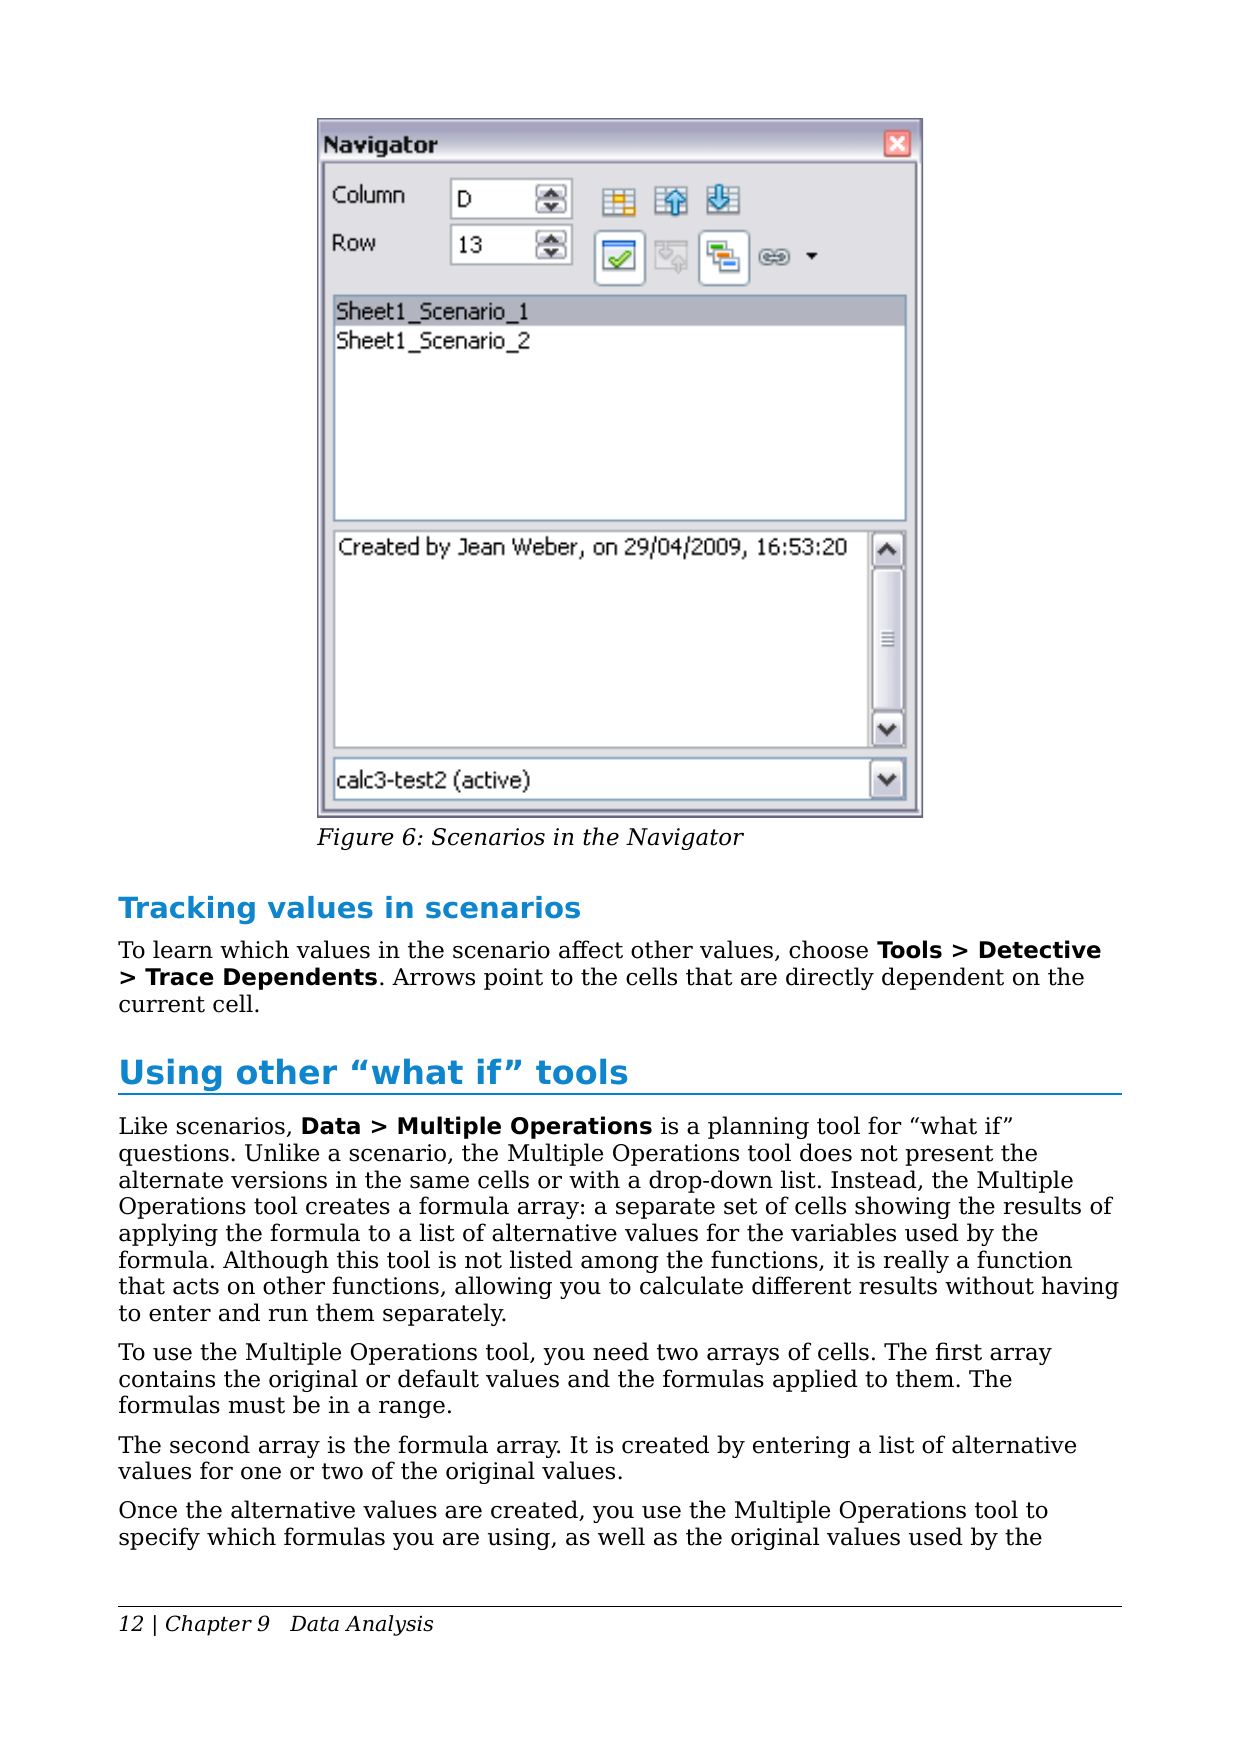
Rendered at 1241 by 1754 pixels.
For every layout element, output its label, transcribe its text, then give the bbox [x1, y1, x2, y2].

text To learn which values in the scenario affect other values, choose Tools > Detective > Trace Dependents. Arrows point to the cells that are directly dependent on the current cell. [118, 938, 1122, 1018]
subtitle Using other “what if” tools [118, 1054, 1122, 1093]
text The second array is the formula array. It is created by entering a list of alternative values for one or two of the original values. [118, 1432, 1122, 1485]
picture [317, 118, 924, 818]
text Once the alternative values are created, you use the Multiple Operations tool to specify which formulas you are using, as well as the original values used by the [118, 1498, 1122, 1551]
subtitle Tracking values in scenarios [118, 891, 1122, 925]
text Like scenarios, Data > Multiple Operations is a planning tool for “what if” questions. Unlike a scenario, the Multiple Operations tool does not present the alternate versions in the same cells or with a drop-down list. Instead, the Multiple Operations tool creates a formula array: a separate set of cells showing the results of applying the formula to a list of alternative values for the variables used by the formula. Although this tool is not listed among the functions, it is really a function that acts on other functions, allowing you to calculate different results without having to enter and run them separately. [118, 1113, 1122, 1327]
text Figure 6: Scenarios in the Navigator [317, 824, 923, 851]
text To use the Multiple Operations tool, you need two arrays of cells. The first array contains the original or default values and the formulas applied to them. The formulas must be in a range. [118, 1339, 1122, 1419]
